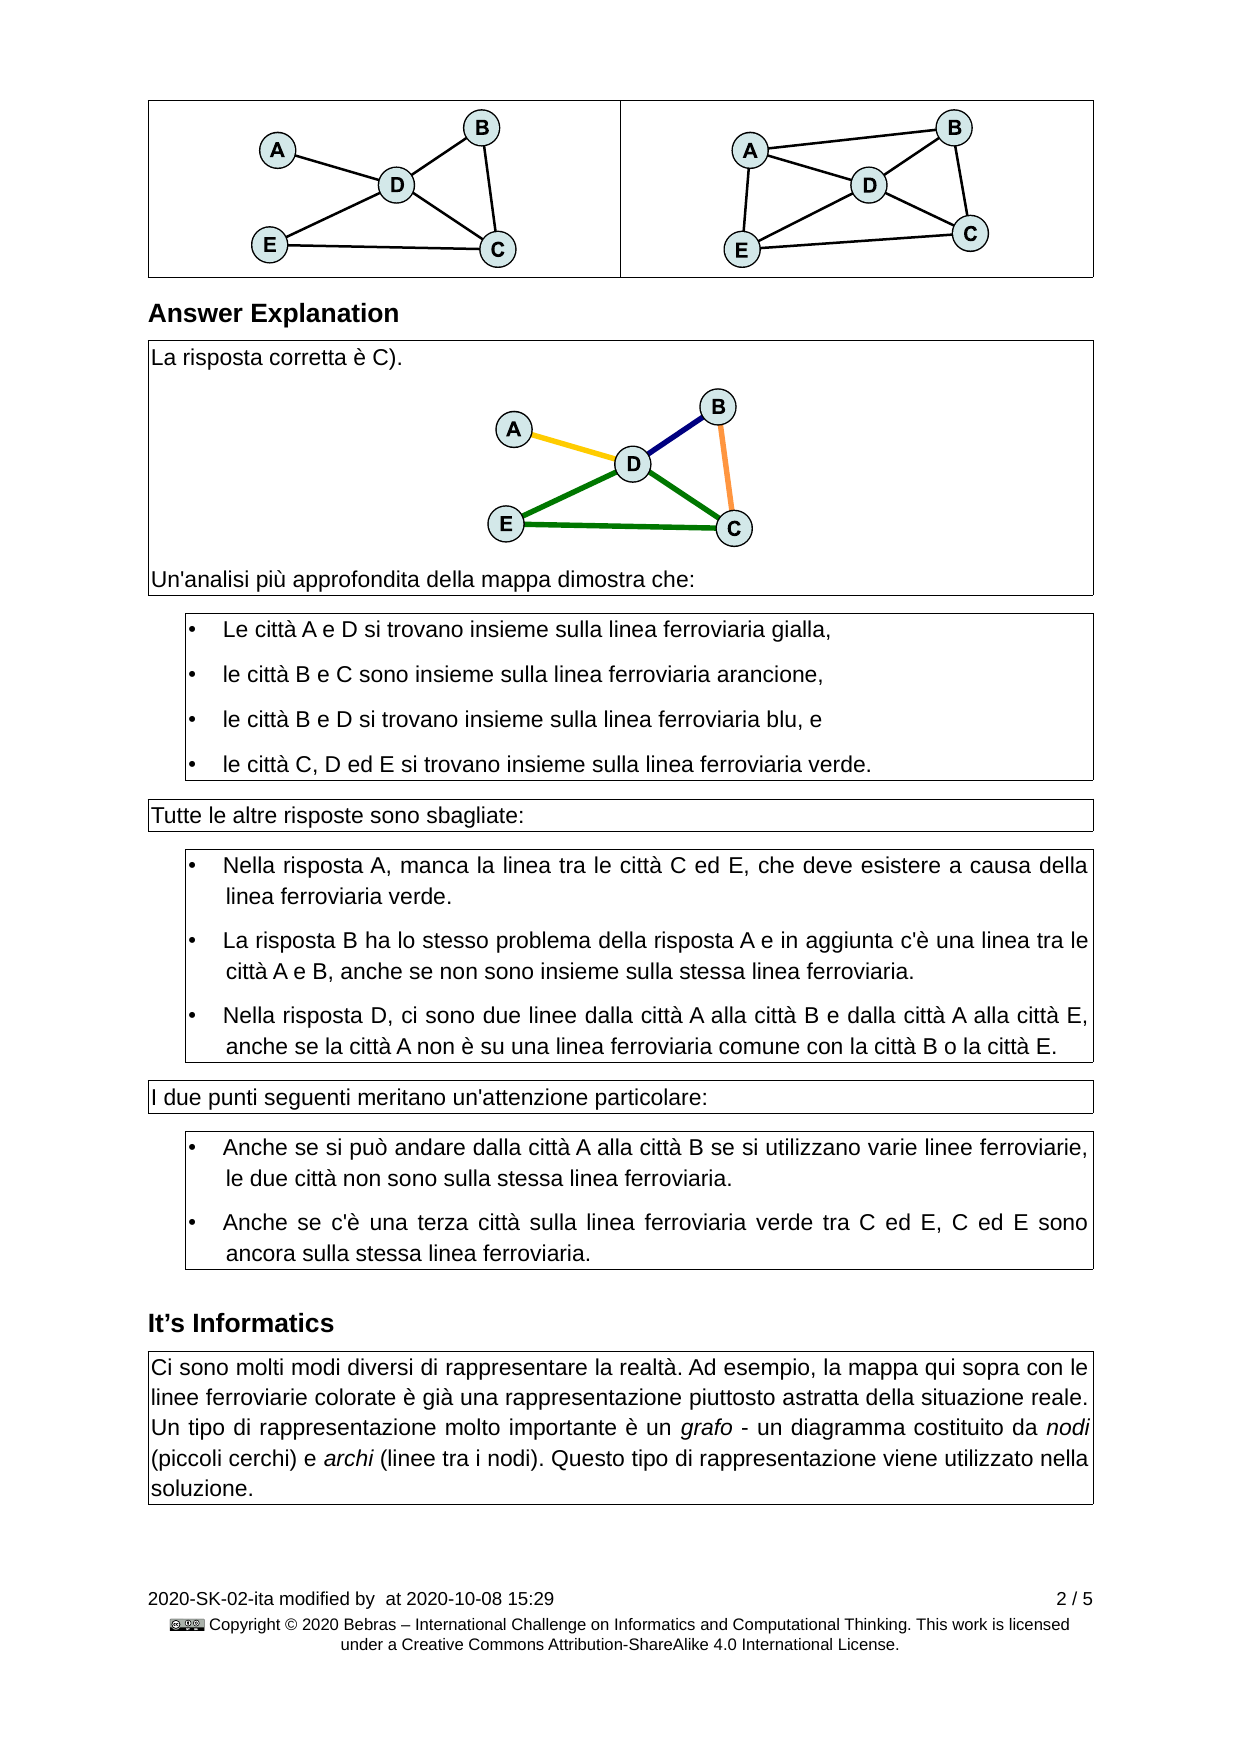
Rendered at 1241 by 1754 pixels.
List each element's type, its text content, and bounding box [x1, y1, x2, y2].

table_cell [621, 101, 1093, 277]
table_cell [149, 101, 620, 277]
list Nella risposta D, ci sono due linee dalla città A alla città B e dalla città A alla città E, anche se la città A non è su una linea ferroviaria comune con la città B o la città E. [186, 999, 1093, 1062]
subtitle Answer Explanation [148, 298, 1093, 328]
list Nella risposta A, manca la linea tra le città C ed E, che deve esistere a causa della linea ferroviaria verde. [186, 850, 1093, 909]
list le città C, D ed E si trovano insieme sulla linea ferroviaria verde. [186, 748, 1093, 780]
text Tutte le altre risposte sono sbagliate: [149, 800, 1093, 831]
list le città B e D si trovano insieme sulla linea ferroviaria blu, e [186, 703, 1093, 732]
text La risposta corretta è C). [149, 341, 1093, 370]
list le città B e C sono insieme sulla linea ferroviaria arancione, [186, 658, 1093, 687]
list Le città A e D si trovano insieme sulla linea ferroviaria gialla, [186, 614, 1093, 643]
text Ci sono molti modi diversi di rappresentare la realtà. Ad esempio, la mappa qui sopra con le linee ferroviarie colorate è già una rappresentazione piuttosto astratta della situazione reale. Un tipo di rappresentazione molto importante è un grafo - un diagramma costituito da nodi (piccoli cerchi) e archi (linee tra i nodi). Questo tipo di rappresentazione viene utilizzato nella soluzione. [149, 1352, 1093, 1504]
list Anche se si può andare dalla città A alla città B se si utilizzano varie linee ferroviarie, le due città non sono sulla stessa linea ferroviaria. [186, 1132, 1093, 1191]
text I due punti seguenti meritano un'attenzione particolare: [149, 1081, 1093, 1113]
list Anche se c'è una terza città sulla linea ferroviaria verde tra C ed E, C ed E sono ancora sulla stessa linea ferroviaria. [186, 1206, 1093, 1269]
subtitle It’s Informatics [148, 1308, 1093, 1338]
list La risposta B ha lo stesso problema della risposta A e in aggiunta c'è una linea tra le città A e B, anche se non sono insieme sulla stessa linea ferroviaria. [186, 924, 1093, 984]
text Un'analisi più approfondita della mappa dimostra che: [149, 562, 1093, 595]
